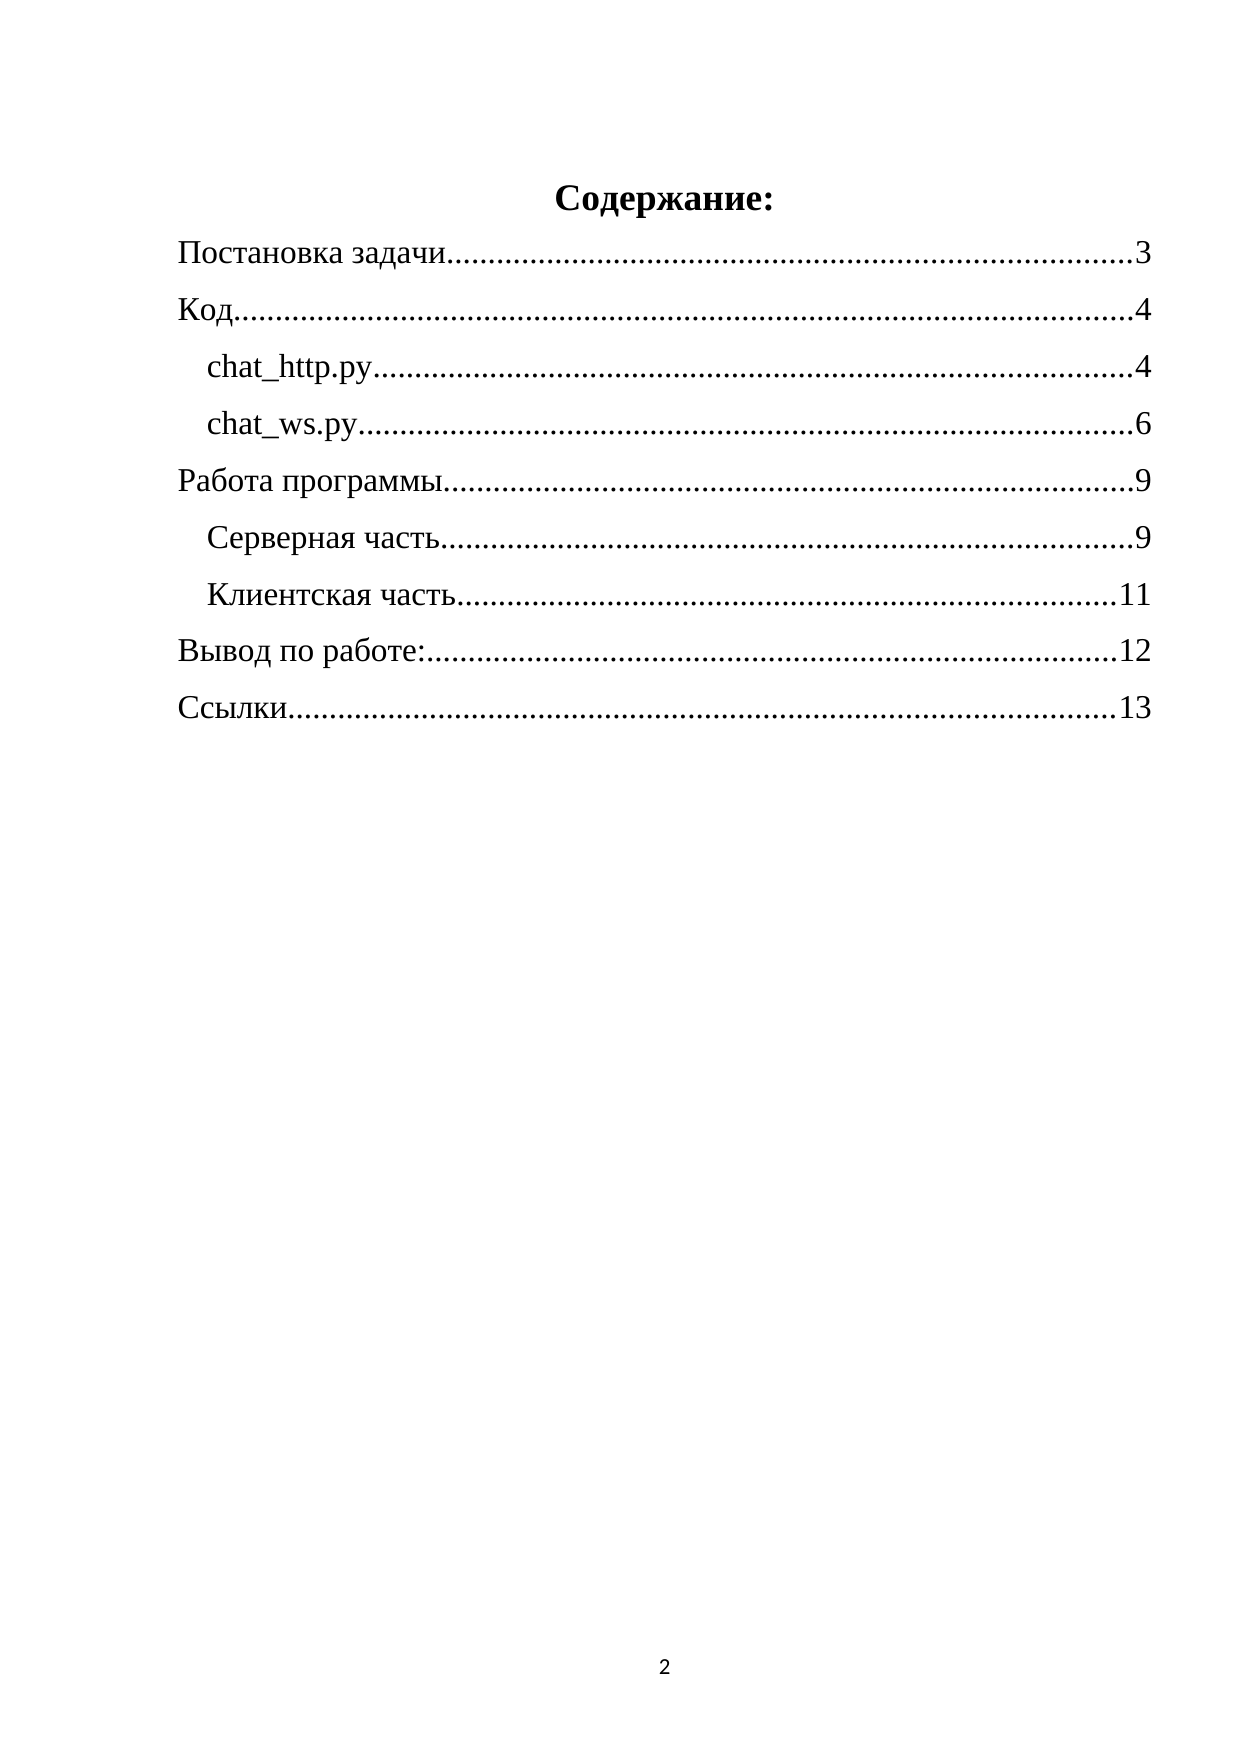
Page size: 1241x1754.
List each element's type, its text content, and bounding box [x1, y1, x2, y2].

text Постановка задачи 3 [177, 233, 1152, 271]
text chat_http.py 4 [207, 346, 1152, 385]
text chat_ws.py 6 [207, 403, 1152, 442]
text Клиентская часть 11 [207, 574, 1152, 612]
text Работа программы 9 [177, 460, 1152, 498]
text Содержание: [177, 176, 1152, 219]
text Ссылки 13 [177, 688, 1152, 726]
text Код 4 [177, 289, 1152, 328]
text Вывод по работе: 12 [177, 631, 1152, 669]
text Серверная часть 9 [207, 517, 1152, 555]
